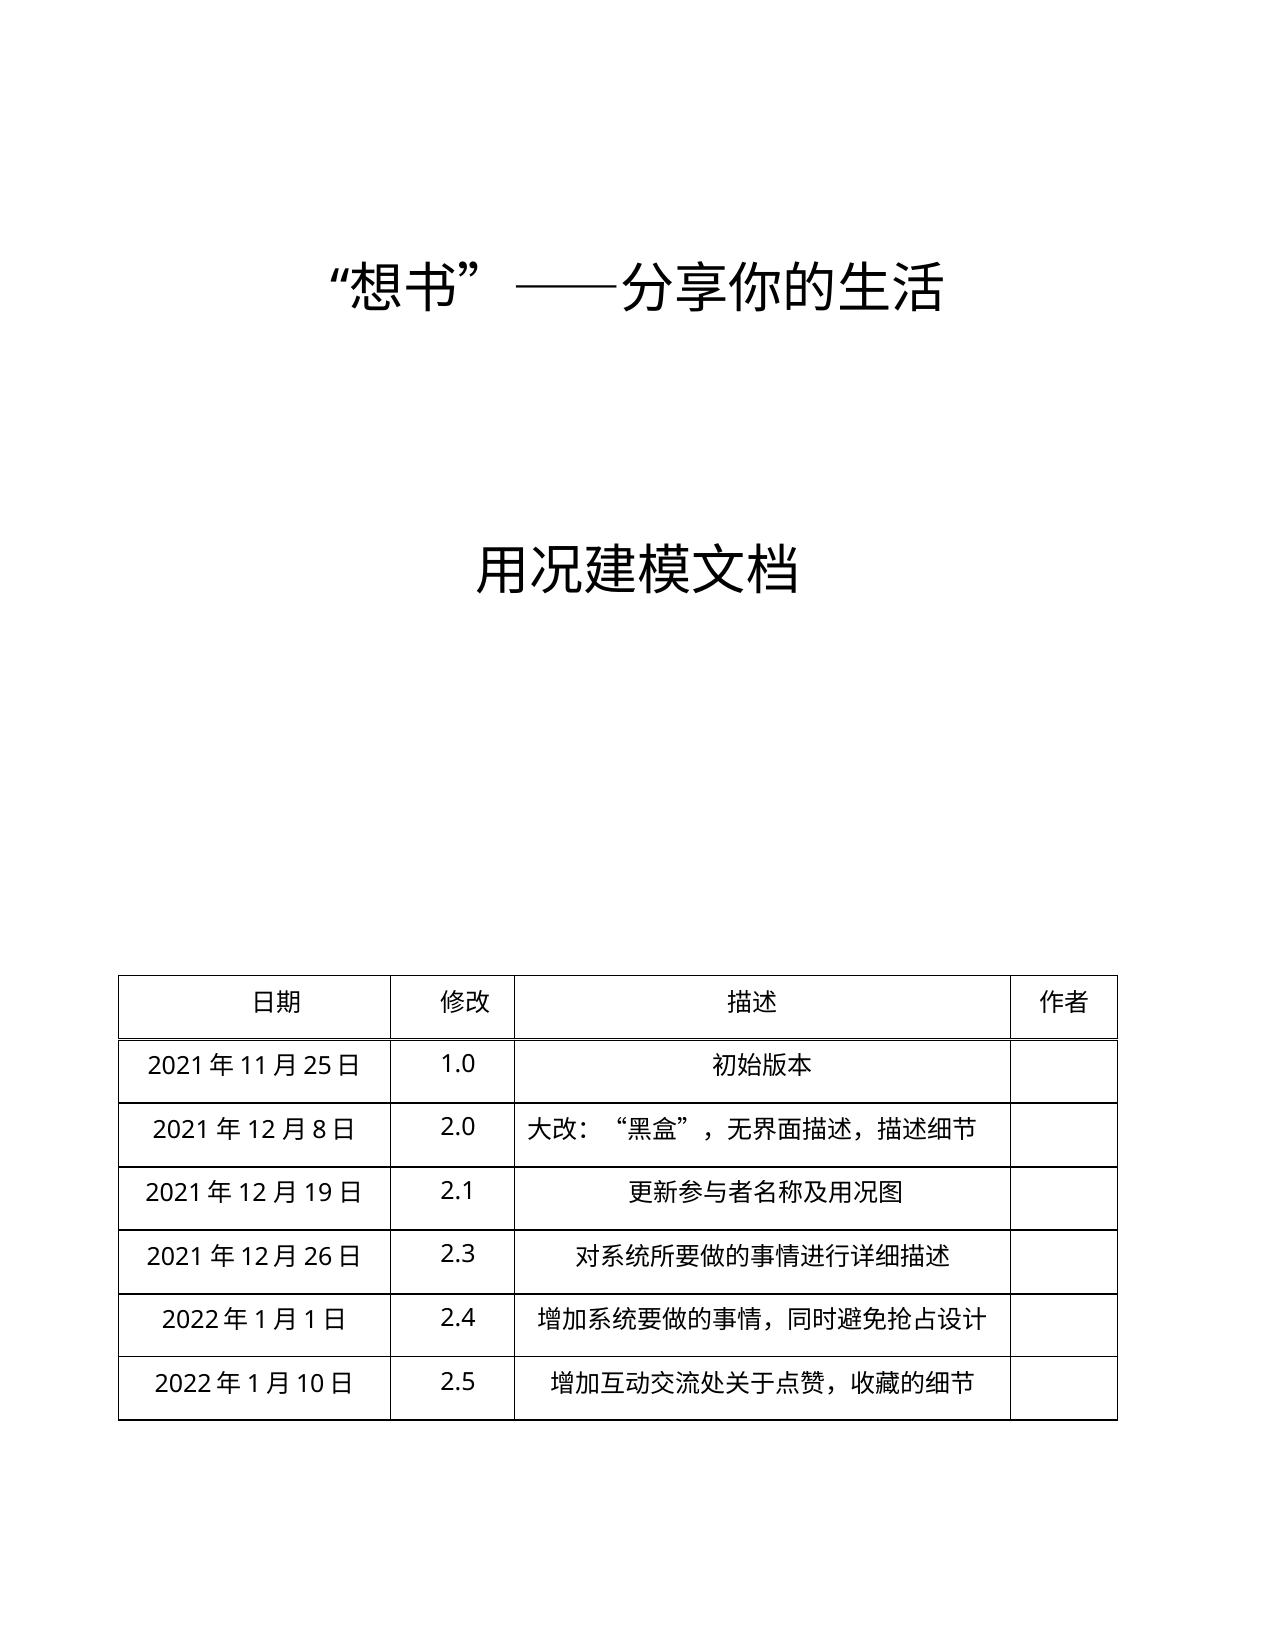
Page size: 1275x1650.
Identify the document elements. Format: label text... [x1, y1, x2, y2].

text 用况建模文档 [118, 527, 1157, 605]
table_cell 增加互动交流处关于点赞，收藏的细节 [515, 1357, 1010, 1419]
table_cell 对系统所要做的事情进行详细描述 [515, 1231, 1010, 1293]
table_cell 1.0 [391, 1041, 514, 1102]
table_cell 2021 年 12 月8日 [119, 1104, 390, 1166]
table_cell [1011, 1357, 1117, 1419]
table_cell 增加系统要做的事情，同时避免抢占设计 [515, 1295, 1010, 1356]
table_cell 2022年1月10日 [119, 1357, 390, 1419]
table_cell 大改：“黑盒”，无界面描述，描述细节 [515, 1104, 1010, 1166]
table_cell [1011, 1168, 1117, 1229]
table_cell 2022年1月1日 [119, 1295, 390, 1356]
table_header 日期 [119, 976, 390, 1038]
table_cell 2.0 [391, 1104, 514, 1166]
table_cell 2021 年12月26日 [119, 1231, 390, 1293]
table_header 作者 [1011, 976, 1117, 1038]
table_cell 2.3 [391, 1231, 514, 1293]
table_cell [1011, 1295, 1117, 1356]
table_cell 2.1 [391, 1168, 514, 1229]
table_header 修改 [391, 976, 514, 1038]
table_cell [1011, 1231, 1117, 1293]
table_cell 2.4 [391, 1295, 514, 1356]
text “想书”——分享你的生活 [118, 244, 1157, 323]
table_cell [1011, 1041, 1117, 1102]
table_cell 2021年11月25日 [119, 1041, 390, 1102]
table_cell 2021年 12 月 19 日 [119, 1168, 390, 1229]
table_cell 初始版本 [515, 1041, 1010, 1102]
table_cell 更新参与者名称及用况图 [515, 1168, 1010, 1229]
table_cell [1011, 1104, 1117, 1166]
table_cell 2.5 [391, 1357, 514, 1419]
table_header 描述 [515, 976, 1010, 1038]
